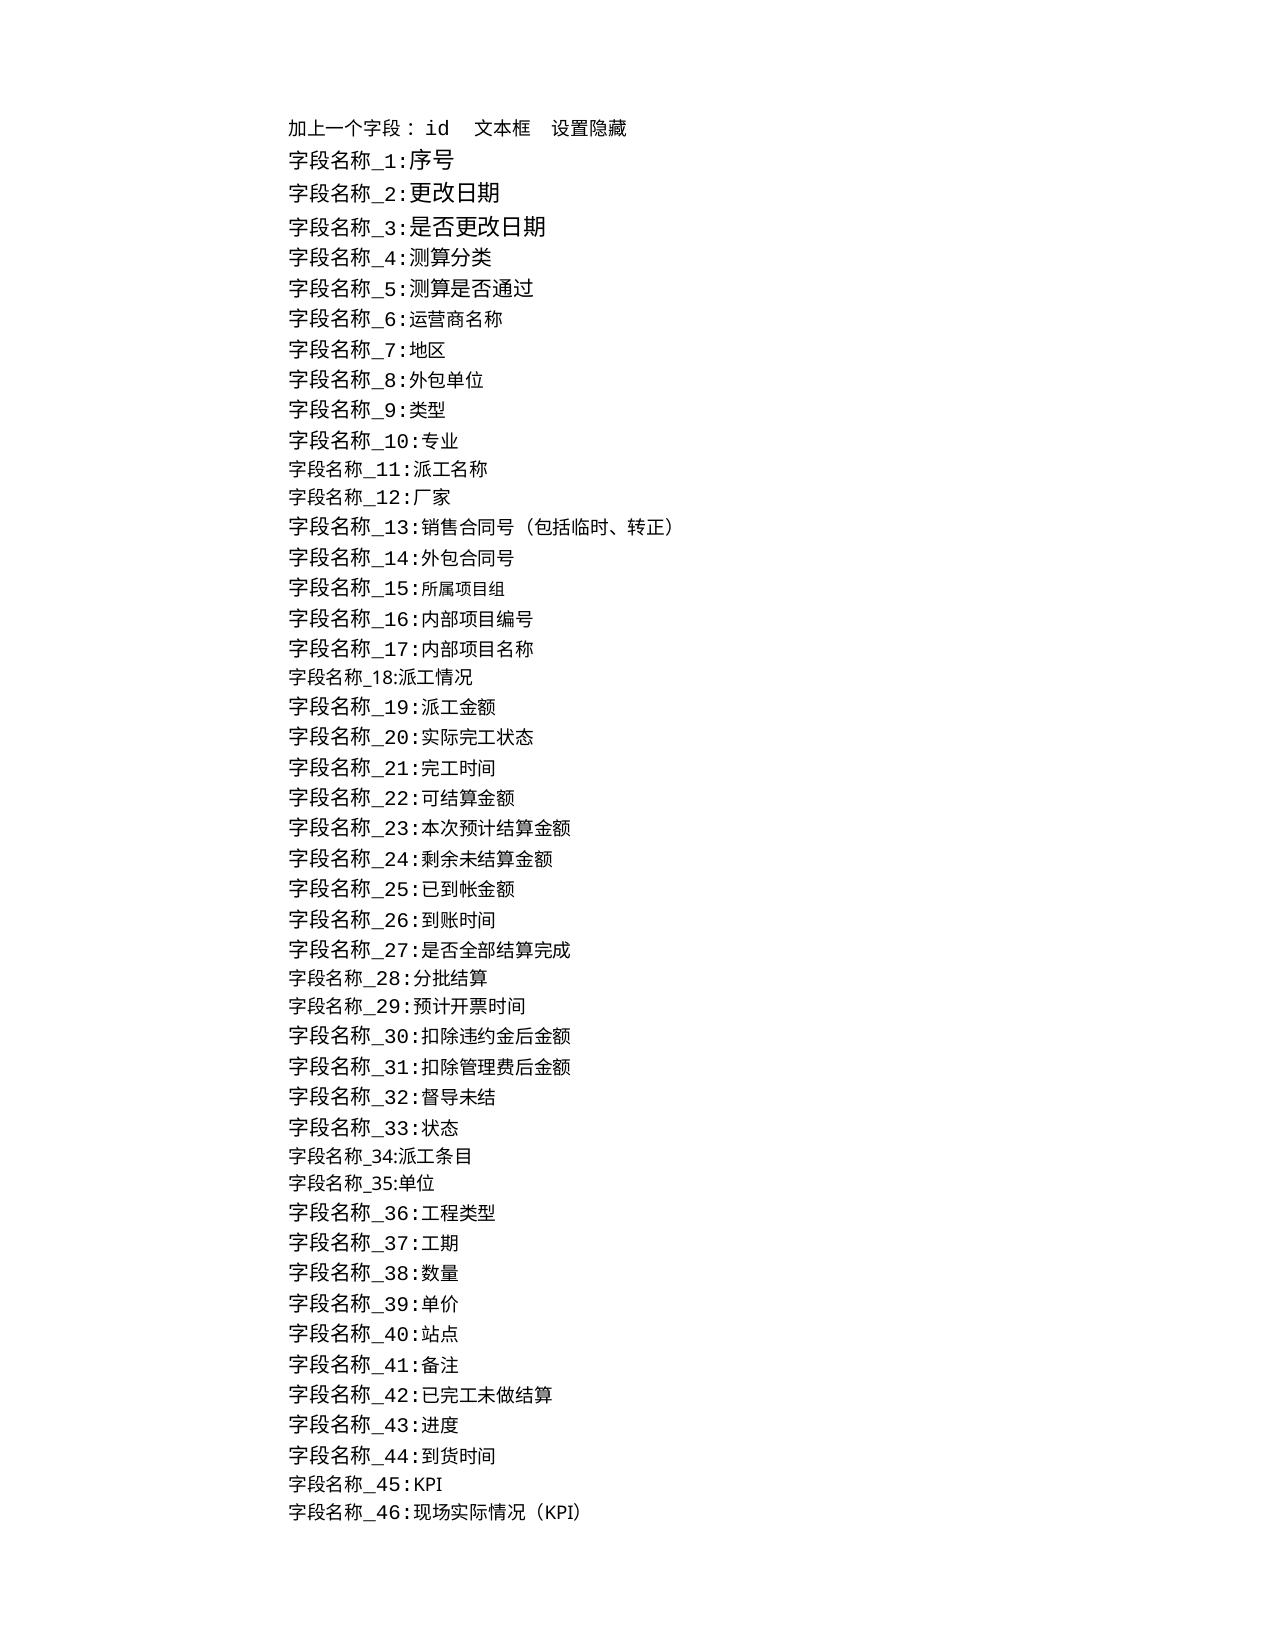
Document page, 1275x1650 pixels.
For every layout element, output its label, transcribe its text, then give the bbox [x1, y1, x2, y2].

text 字段名称_34:派工条目 [118, 1141, 1157, 1168]
text 字段名称_22:可结算金额 [118, 781, 1157, 812]
text 字段名称_43:进度 [118, 1409, 1157, 1439]
text 字段名称_27:是否全部结算完成 [118, 933, 1157, 964]
text 字段名称_6:运营商名称 [118, 302, 1157, 333]
text 字段名称_42:已完工未做结算 [118, 1378, 1157, 1409]
text 字段名称_7:地区 [118, 333, 1157, 363]
text 字段名称_39:单价 [118, 1287, 1157, 1317]
text 字段名称_11:派工名称 [118, 454, 1157, 483]
text 字段名称_18:派工情况 [118, 663, 1157, 690]
text 字段名称_26:到账时间 [118, 903, 1157, 933]
text 字段名称_38:数量 [118, 1257, 1157, 1287]
text 字段名称_5:测算是否通过 [118, 272, 1157, 302]
text 字段名称_3:是否更改日期 [118, 208, 1157, 242]
text 字段名称_25:已到帐金额 [118, 872, 1157, 903]
text 字段名称_37:工期 [118, 1226, 1157, 1257]
text 字段名称_28:分批结算 [118, 964, 1157, 992]
text 字段名称_10:专业 [118, 424, 1157, 454]
text 字段名称_1:序号 [118, 142, 1157, 175]
text 字段名称_30:扣除违约金后金额 [118, 1020, 1157, 1050]
text 字段名称_13:销售合同号（包括临时、转正） [118, 511, 1157, 541]
text 字段名称_2:更改日期 [118, 175, 1157, 208]
text 字段名称_46:现场实际情况（KPI） [118, 1497, 1157, 1526]
text 字段名称_36:工程类型 [118, 1196, 1157, 1226]
text 字段名称_33:状态 [118, 1111, 1157, 1141]
text 字段名称_17:内部项目名称 [118, 632, 1157, 663]
text 字段名称_35:单位 [118, 1168, 1157, 1196]
text 字段名称_8:外包单位 [118, 363, 1157, 394]
text 字段名称_12:厂家 [118, 483, 1157, 511]
text 加上一个字段 ：id 文本框 设置隐藏 [118, 118, 1157, 142]
text 字段名称_16:内部项目编号 [118, 602, 1157, 632]
text 字段名称_45:KPI [118, 1469, 1157, 1497]
text 字段名称_19:派工金额 [118, 690, 1157, 720]
text 字段名称_15:所属项目组 [118, 571, 1157, 602]
text 字段名称_40:站点 [118, 1317, 1157, 1348]
text 字段名称_14:外包合同号 [118, 541, 1157, 571]
text 字段名称_32:督导未结 [118, 1081, 1157, 1111]
text 字段名称_44:到货时间 [118, 1439, 1157, 1469]
text 字段名称_41:备注 [118, 1348, 1157, 1378]
text 字段名称_4:测算分类 [118, 242, 1157, 272]
text 字段名称_24:剩余未结算金额 [118, 842, 1157, 872]
text 字段名称_23:本次预计结算金额 [118, 812, 1157, 842]
text 字段名称_21:完工时间 [118, 751, 1157, 781]
text 字段名称_31:扣除管理费后金额 [118, 1050, 1157, 1081]
text 字段名称_29:预计开票时间 [118, 992, 1157, 1020]
text 字段名称_9:类型 [118, 394, 1157, 424]
text 字段名称_20:实际完工状态 [118, 720, 1157, 751]
